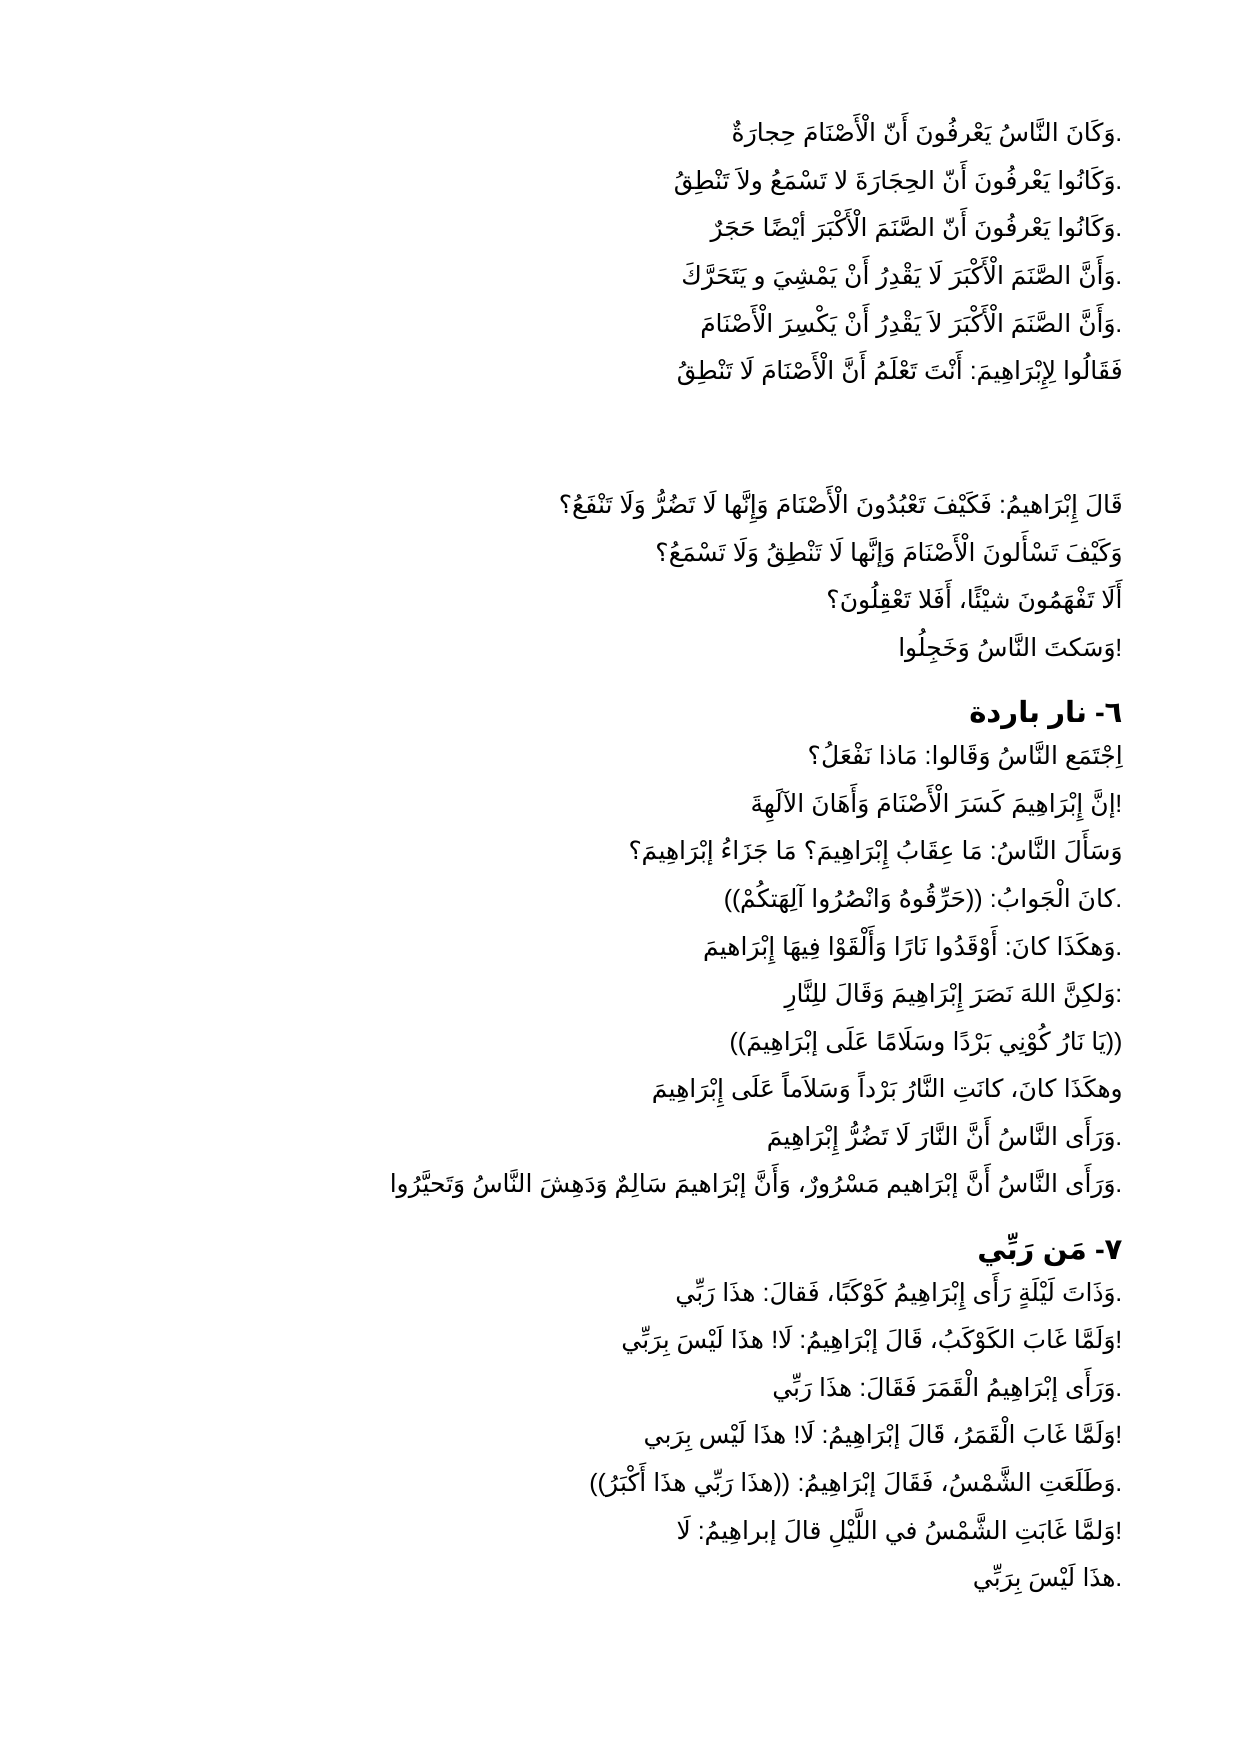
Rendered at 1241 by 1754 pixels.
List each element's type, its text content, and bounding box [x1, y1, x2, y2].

text وَلمَّا غَابَتِ الشَّمْسُ في اللَّيْلِ قالَ إبراهِيمُ: لَا! [118, 1516, 1122, 1544]
text وَرَأَى النَّاسُ أَنَّ النَّارَ لَا تَضُرُّ إِبْرَاهِيمَ. [118, 1122, 1122, 1151]
text ((يَا نَارُ كُوْنِي بَرْدًا وسَلَامًا عَلَى إبْرَاهِيمَ)) [118, 1027, 1122, 1055]
text كانَ الْجَوابُ: ((حَرِّقُوهُ وَانْصُرُوا آلِهَتكُمْ)). [118, 884, 1122, 913]
text أَلَا تَفْهَمُونَ شيْئًا، أَفَلا تَعْقِلُونَ؟ [118, 585, 1122, 614]
text وَأَنَّ الصَّنَمَ الْأَكْبَرَ لَا يَقْدِرُ أَنْ يَمْشِيَ و يَتَحَرَّكَ. [118, 261, 1122, 290]
text وَلَمَّا غَابَ الْقَمَرُ، قَالَ إبْرَاهِيمُ: لَا! هذَا لَيْس بِرَبي! [118, 1421, 1122, 1449]
text وَكَانُوا يَعْرفُونَ أَنّ الحِجَارَةَ لا تَسْمَعُ ولاَ تَنْطِقُ. [118, 166, 1122, 194]
text وَرَأَى إبْرَاهِيمُ الْقَمَرَ فَقَالَ: هذَا رَبِّي. [118, 1373, 1122, 1402]
text وَذَاتَ لَيْلَةٍ رَأَى إِبْرَاهِيمُ كَوْكَبًا، فَقالَ: هذَا رَبِّي. [118, 1278, 1122, 1306]
subtitle ٧- مَن رَبِّي [118, 1232, 1122, 1265]
text وَكَانَ النَّاسُ يَعْرفُونَ أَنّ الْأَصْنَامَ حِجارَةٌ. [118, 118, 1122, 147]
text وَأَنَّ الصَّنَمَ الْأَكْبَرَ لاَ يَقْدِرُ أَنْ يَكْسِرَ الْأَصْنَامَ. [118, 308, 1122, 337]
text وَسَكتَ النَّاسُ وَخَجِلُوا! [118, 633, 1122, 662]
text وَطَلَعَتِ الشَّمْسُ، فَقَالَ إبْرَاهِيمُ: ((هذَا رَبِّي هذَا أَكْبَرُ)). [118, 1468, 1122, 1497]
text وَلكِنَّ اللهَ نَصَرَ إِبْرَاهِيمَ وَقَالَ للِنَّارِ: [118, 979, 1122, 1008]
text قَالَ إِبْرَاهيمُ: فَكَيْفَ تَعْبُدُونَ الْأَصْنَامَ وَإِنَّها لَا تَضُرُّ وَلَا تَنْفَعُ؟ [118, 490, 1122, 519]
text اِجْتَمَع النَّاسُ وَقَالوا: مَاذا نَفْعَلُ؟ [118, 741, 1122, 770]
text وهكَذَا كانَ، كانَتِ النَّارُ بَرْداً وَسَلاَماً عَلَى إِبْرَاهِيمَ [118, 1074, 1122, 1103]
text وَسَأَلَ النَّاسُ: مَا عِقَابُ إِبْرَاهِيمَ؟ مَا جَزَاءُ إبْرَاهِيمَ؟ [118, 836, 1122, 865]
text هذَا لَيْسَ بِرَبِّي. [118, 1563, 1122, 1592]
subtitle ٦- نار باردة [118, 695, 1122, 728]
text وَكَانُوا يَعْرفُونَ أَنّ الصَّنَمَ الْأَكْبَرَ أيْضًا حَجَرٌ. [118, 213, 1122, 242]
text وَهكَذَا كانَ: أَوْقَدُوا نَارًا وَأَلْقَوْا فِيهَا إِبْرَاهيمَ. [118, 931, 1122, 960]
text وَلَمَّا غَابَ الكَوْكَبُ، قَالَ إبْرَاهِيمُ: لَا! هذَا لَيْسَ بِرَبِّي! [118, 1325, 1122, 1354]
text إنَّ إِبْرَاهِيمَ كَسَرَ الْأَصْنَامَ وَأَهَانَ الآلَهِةَ! [118, 789, 1122, 817]
text وَكَيْفَ تَسْأَلونَ الْأَصْنَامَ وَإنَّها لَا تَنْطِقُ وَلَا تَسْمَعُ؟ [118, 538, 1122, 566]
text فَقَالُوا لِإِبْرَاهِيمَ: أَنْتَ تَعْلَمُ أَنَّ الْأَصْنَامَ لَا تَنْطِقُ [118, 356, 1122, 385]
text وَرَأَى النَّاسُ أَنَّ إبْرَاهيم مَسْرُورٌ، وَأَنَّ إبْرَاهيمَ سَالِمٌ وَدَهِشَ النَّاسُ وَتَحيَّرُوا. [118, 1169, 1122, 1198]
